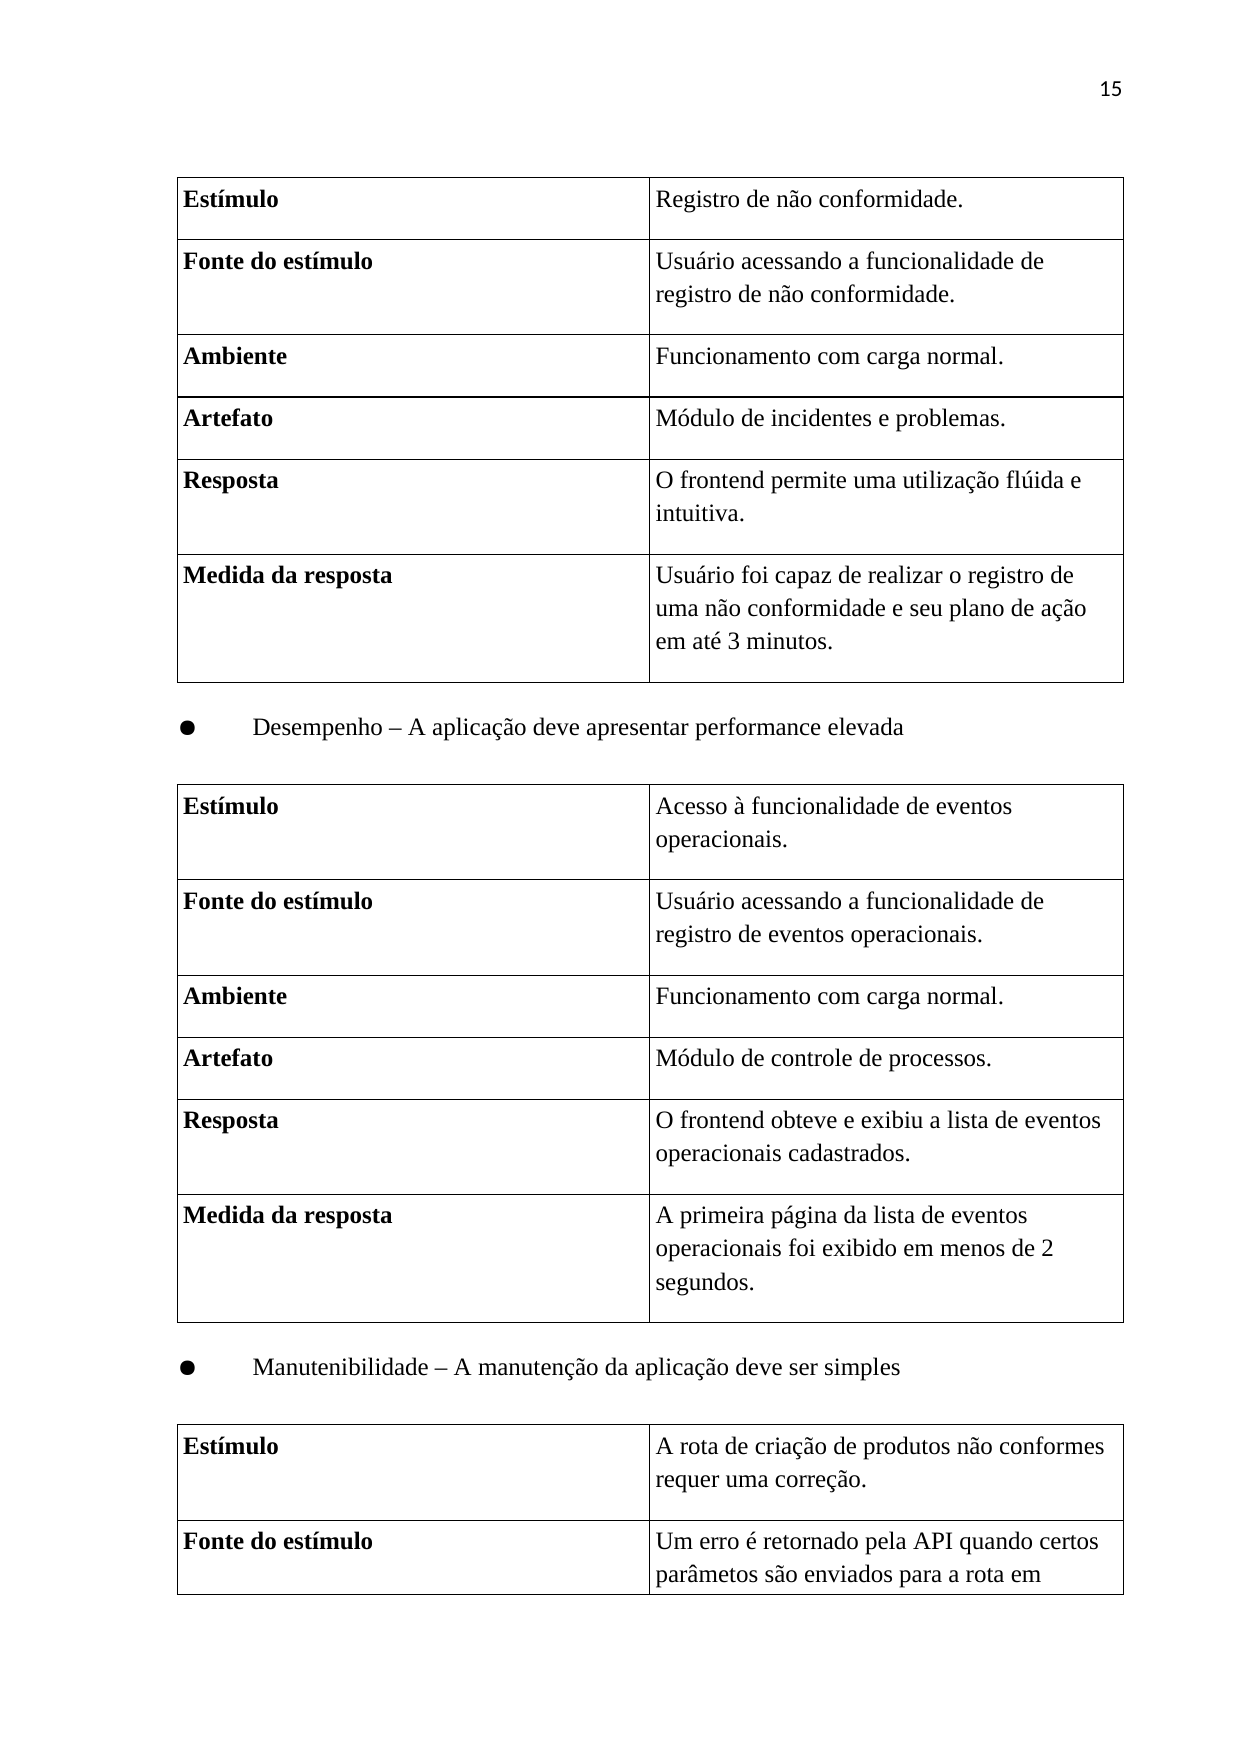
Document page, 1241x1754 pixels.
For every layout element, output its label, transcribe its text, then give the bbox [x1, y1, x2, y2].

table_cell Usuário acessando a funcionalidade de registro de eventos operacionais. [650, 880, 1123, 974]
table_cell Módulo de incidentes e problemas. [650, 398, 1123, 458]
table_cell Ambiente [178, 335, 649, 396]
list Manutenibilidade – A manutenção da aplicação deve ser simples [177, 1352, 1122, 1381]
table_cell Fonte do estímulo [178, 880, 649, 974]
table_header Estímulo [178, 178, 649, 239]
table_cell Medida da resposta [178, 1195, 649, 1322]
table_header Registro de não conformidade. [650, 178, 1123, 239]
table_cell Funcionamento com carga normal. [650, 976, 1123, 1037]
table_cell Resposta [178, 460, 649, 554]
table_cell Usuário acessando a funcionalidade de registro de não conformidade. [650, 240, 1123, 334]
table_header Estímulo [178, 785, 649, 879]
table_cell A primeira página da lista de eventos operacionais foi exibido em menos de 2 segundos. [650, 1195, 1123, 1322]
table_cell Medida da resposta [178, 555, 649, 682]
table_cell Fonte do estímulo [178, 240, 649, 334]
table_cell Artefato [178, 398, 649, 458]
table_cell Resposta [178, 1100, 649, 1194]
table_cell Funcionamento com carga normal. [650, 335, 1123, 396]
table_cell Módulo de controle de processos. [650, 1038, 1123, 1099]
table_cell O frontend permite uma utilização flúida e intuitiva. [650, 460, 1123, 554]
table_cell Um erro é retornado pela API quando certos parâmetos são enviados para a rota em [650, 1521, 1123, 1594]
table_cell Fonte do estímulo [178, 1521, 649, 1594]
table_header Acesso à funcionalidade de eventos operacionais. [650, 785, 1123, 879]
table_header Estímulo [178, 1425, 649, 1519]
table_cell Usuário foi capaz de realizar o registro de uma não conformidade e seu plano de ação em até 3 minutos. [650, 555, 1123, 682]
table_cell O frontend obteve e exibiu a lista de eventos operacionais cadastrados. [650, 1100, 1123, 1194]
table_cell Artefato [178, 1038, 649, 1099]
table_cell Ambiente [178, 976, 649, 1037]
list Desempenho – A aplicação deve apresentar performance elevada [177, 712, 1122, 741]
table_header A rota de criação de produtos não conformes requer uma correção. [650, 1425, 1123, 1519]
